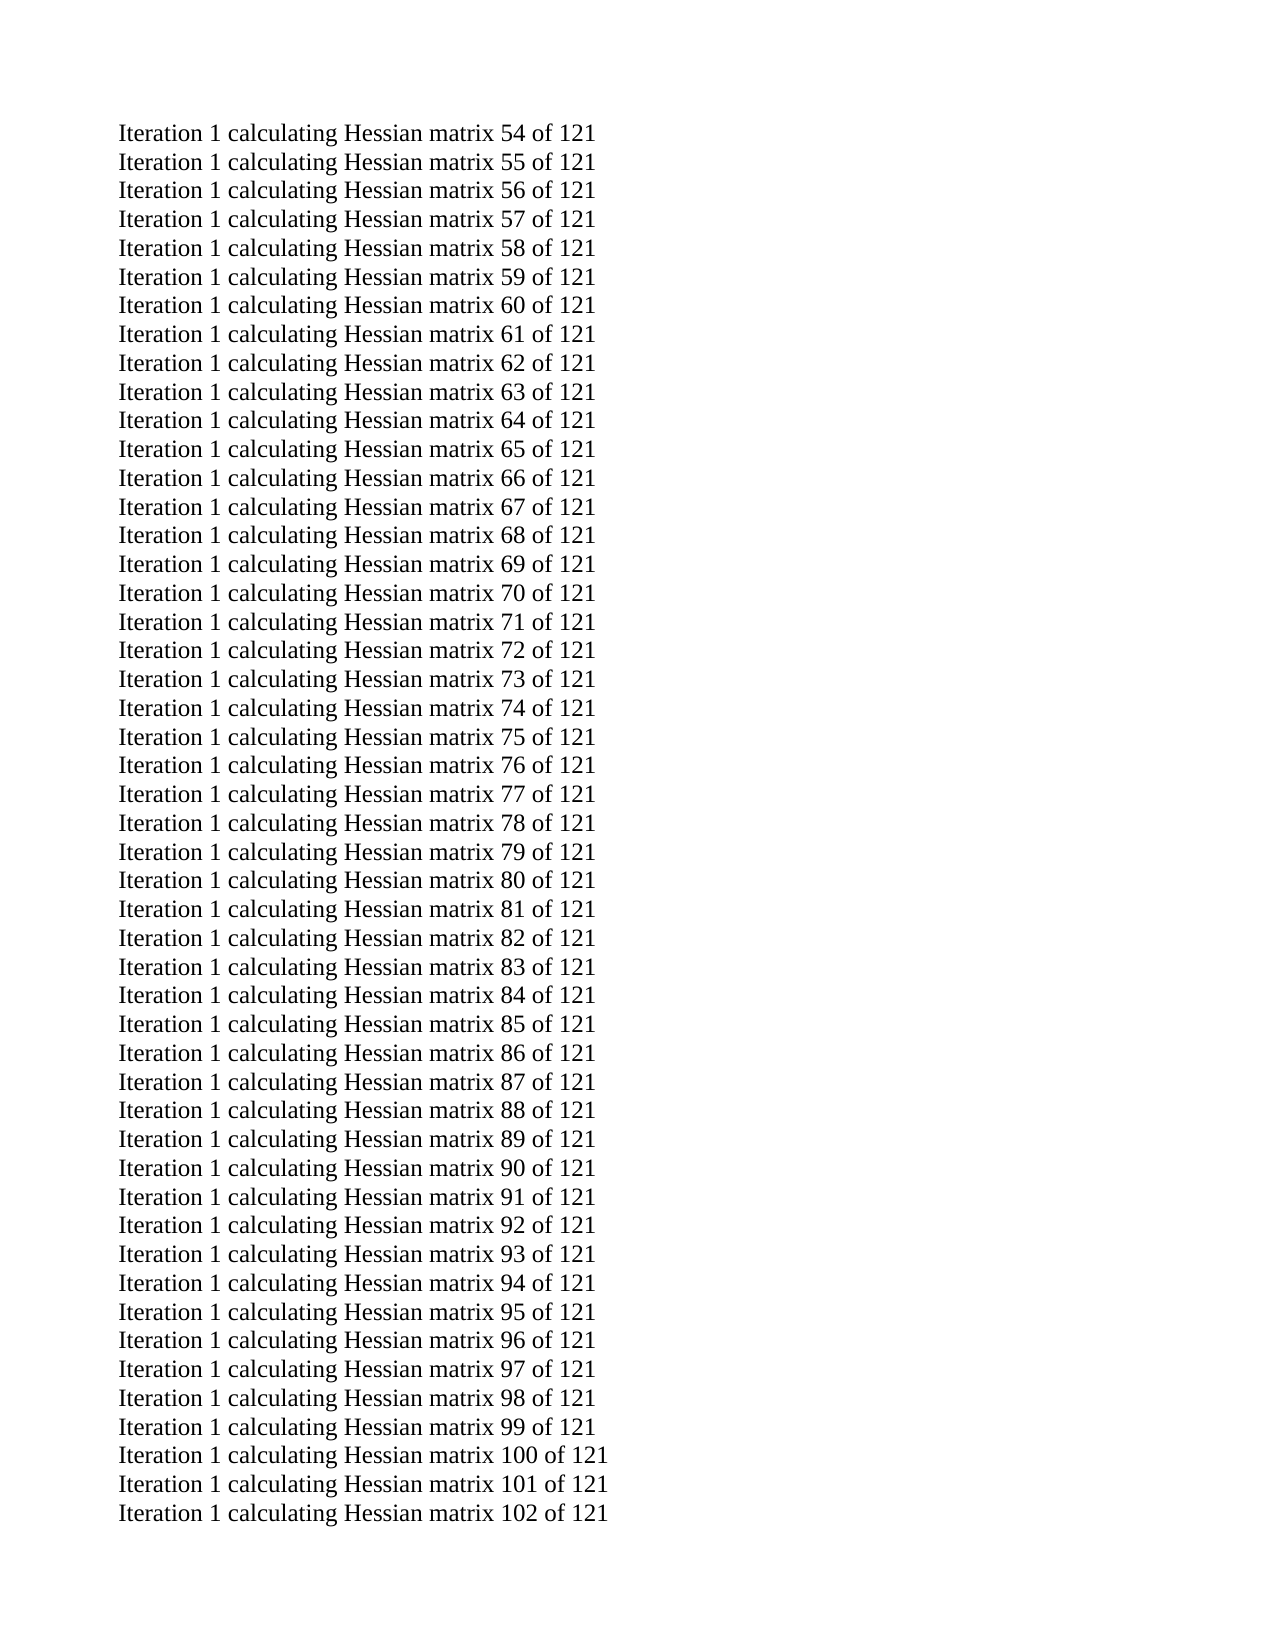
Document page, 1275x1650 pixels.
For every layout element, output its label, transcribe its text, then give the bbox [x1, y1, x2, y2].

text Iteration 1 calculating Hessian matrix 56 of 121 [118, 176, 1157, 204]
text Iteration 1 calculating Hessian matrix 84 of 121 [118, 981, 1157, 1009]
text Iteration 1 calculating Hessian matrix 76 of 121 [118, 751, 1157, 779]
text Iteration 1 calculating Hessian matrix 88 of 121 [118, 1096, 1157, 1124]
text Iteration 1 calculating Hessian matrix 74 of 121 [118, 693, 1157, 722]
text Iteration 1 calculating Hessian matrix 92 of 121 [118, 1211, 1157, 1239]
text Iteration 1 calculating Hessian matrix 97 of 121 [118, 1354, 1157, 1383]
text Iteration 1 calculating Hessian matrix 100 of 121 [118, 1441, 1157, 1469]
text Iteration 1 calculating Hessian matrix 87 of 121 [118, 1067, 1157, 1096]
text Iteration 1 calculating Hessian matrix 95 of 121 [118, 1297, 1157, 1326]
text Iteration 1 calculating Hessian matrix 70 of 121 [118, 578, 1157, 607]
text Iteration 1 calculating Hessian matrix 60 of 121 [118, 291, 1157, 319]
text Iteration 1 calculating Hessian matrix 61 of 121 [118, 319, 1157, 348]
text Iteration 1 calculating Hessian matrix 80 of 121 [118, 866, 1157, 894]
text Iteration 1 calculating Hessian matrix 93 of 121 [118, 1239, 1157, 1268]
text Iteration 1 calculating Hessian matrix 77 of 121 [118, 779, 1157, 808]
text Iteration 1 calculating Hessian matrix 79 of 121 [118, 837, 1157, 866]
text Iteration 1 calculating Hessian matrix 102 of 121 [118, 1498, 1157, 1527]
text Iteration 1 calculating Hessian matrix 72 of 121 [118, 636, 1157, 664]
text Iteration 1 calculating Hessian matrix 98 of 121 [118, 1383, 1157, 1412]
text Iteration 1 calculating Hessian matrix 75 of 121 [118, 722, 1157, 751]
text Iteration 1 calculating Hessian matrix 94 of 121 [118, 1268, 1157, 1297]
text Iteration 1 calculating Hessian matrix 96 of 121 [118, 1326, 1157, 1354]
text Iteration 1 calculating Hessian matrix 54 of 121 [118, 118, 1157, 147]
text Iteration 1 calculating Hessian matrix 68 of 121 [118, 521, 1157, 549]
text Iteration 1 calculating Hessian matrix 86 of 121 [118, 1038, 1157, 1067]
text Iteration 1 calculating Hessian matrix 81 of 121 [118, 894, 1157, 923]
text Iteration 1 calculating Hessian matrix 55 of 121 [118, 147, 1157, 176]
text Iteration 1 calculating Hessian matrix 78 of 121 [118, 808, 1157, 837]
text Iteration 1 calculating Hessian matrix 65 of 121 [118, 434, 1157, 463]
text Iteration 1 calculating Hessian matrix 66 of 121 [118, 463, 1157, 492]
text Iteration 1 calculating Hessian matrix 69 of 121 [118, 549, 1157, 578]
text Iteration 1 calculating Hessian matrix 101 of 121 [118, 1469, 1157, 1498]
text Iteration 1 calculating Hessian matrix 91 of 121 [118, 1182, 1157, 1211]
text Iteration 1 calculating Hessian matrix 59 of 121 [118, 262, 1157, 291]
text Iteration 1 calculating Hessian matrix 85 of 121 [118, 1009, 1157, 1038]
text Iteration 1 calculating Hessian matrix 62 of 121 [118, 348, 1157, 377]
text Iteration 1 calculating Hessian matrix 67 of 121 [118, 492, 1157, 521]
text Iteration 1 calculating Hessian matrix 89 of 121 [118, 1124, 1157, 1153]
text Iteration 1 calculating Hessian matrix 71 of 121 [118, 607, 1157, 636]
text Iteration 1 calculating Hessian matrix 73 of 121 [118, 664, 1157, 693]
text Iteration 1 calculating Hessian matrix 99 of 121 [118, 1412, 1157, 1441]
text Iteration 1 calculating Hessian matrix 57 of 121 [118, 204, 1157, 233]
text Iteration 1 calculating Hessian matrix 82 of 121 [118, 923, 1157, 952]
text Iteration 1 calculating Hessian matrix 58 of 121 [118, 233, 1157, 262]
text Iteration 1 calculating Hessian matrix 83 of 121 [118, 952, 1157, 981]
text Iteration 1 calculating Hessian matrix 90 of 121 [118, 1153, 1157, 1182]
text Iteration 1 calculating Hessian matrix 64 of 121 [118, 406, 1157, 434]
text Iteration 1 calculating Hessian matrix 63 of 121 [118, 377, 1157, 406]
